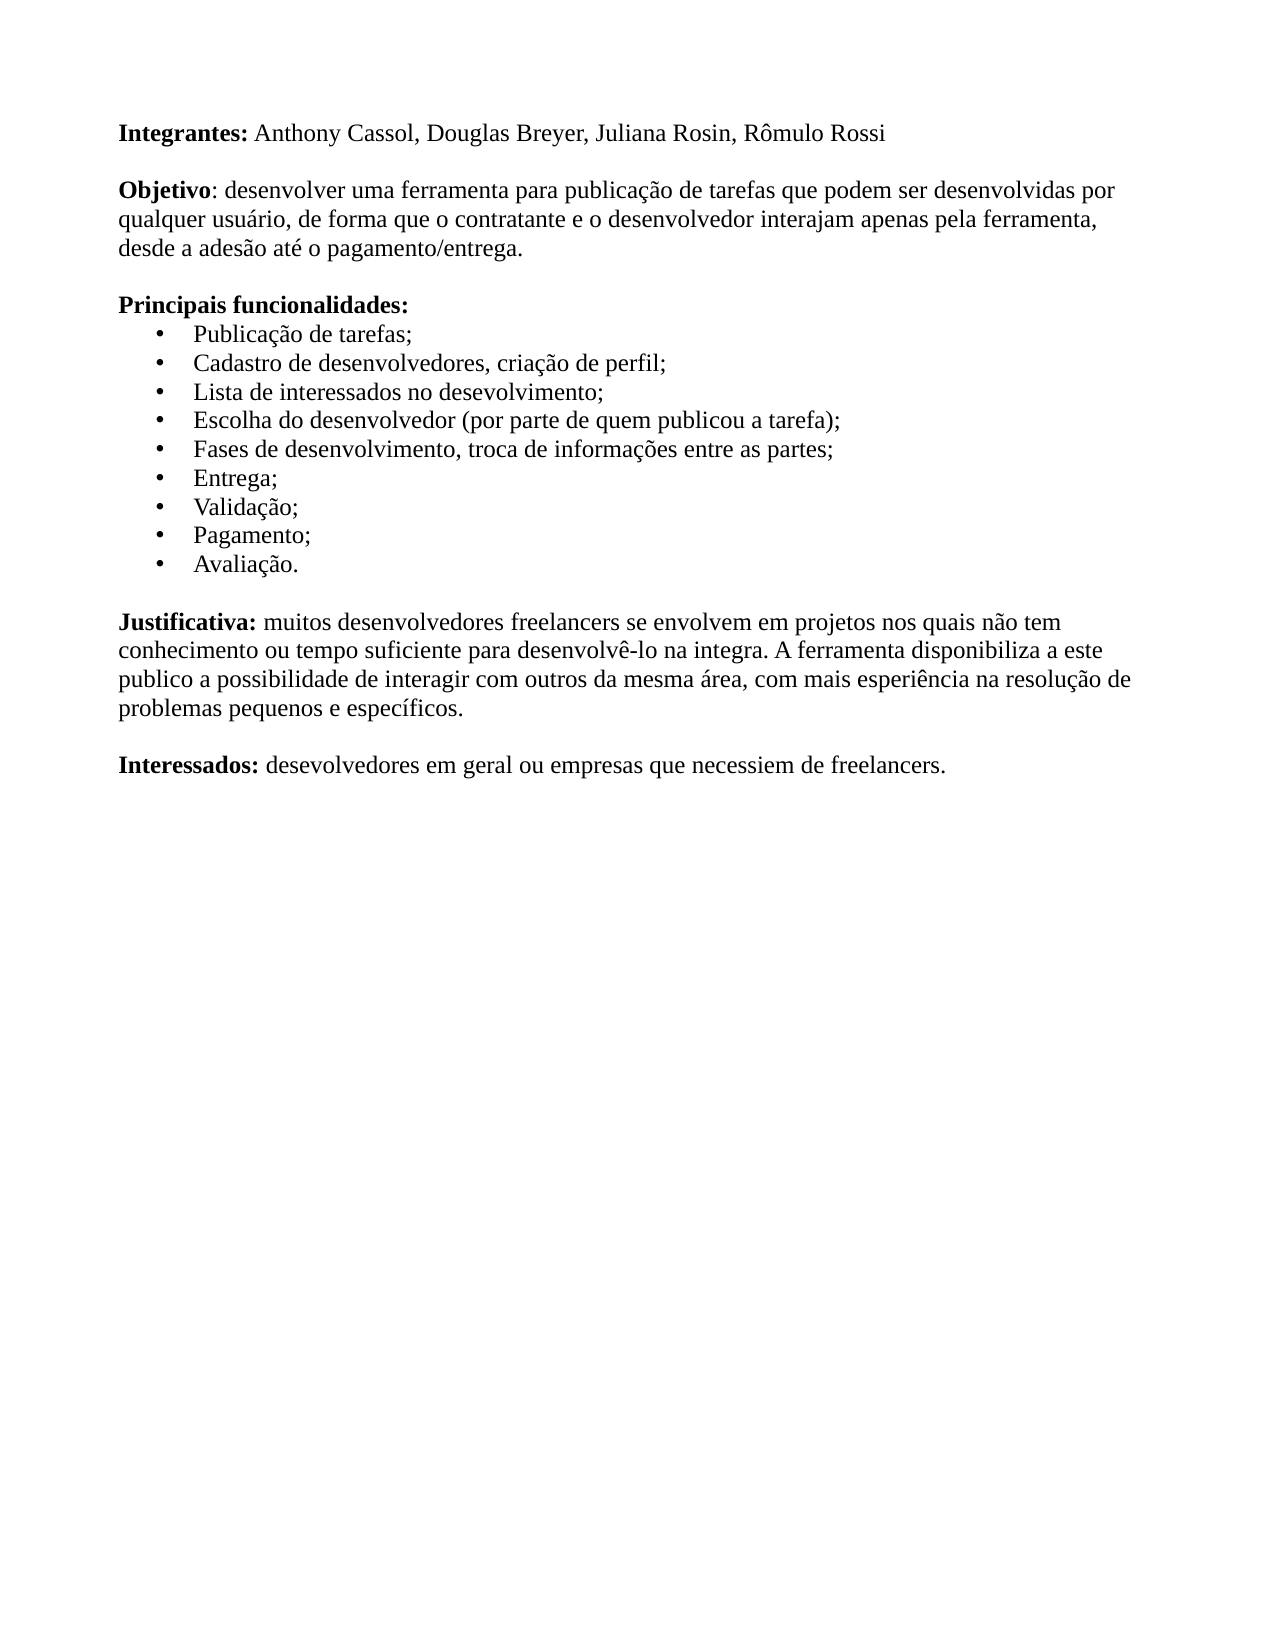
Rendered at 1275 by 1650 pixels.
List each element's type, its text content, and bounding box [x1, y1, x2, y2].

list Pagamento; [156, 521, 1157, 549]
list Cadastro de desenvolvedores, criação de perfil; [156, 348, 1157, 377]
list Validação; [156, 492, 1157, 521]
list Avaliação. [156, 549, 1157, 578]
list Fases de desenvolvimento, troca de informações entre as partes; [156, 434, 1157, 463]
text Justificativa: muitos desenvolvedores freelancers se envolvem em projetos nos quais não tem conhecimento ou tempo suficiente para desenvolvê-lo na integra. A ferramenta disponibiliza a este publico a possibilidade de interagir com outros da mesma área, com mais esperiência na resolução de problemas pequenos e específicos. [118, 607, 1157, 722]
text Objetivo: desenvolver uma ferramenta para publicação de tarefas que podem ser desenvolvidas por qualquer usuário, de forma que o contratante e o desenvolvedor interajam apenas pela ferramenta, desde a adesão até o pagamento/entrega. [118, 176, 1157, 262]
list Publicação de tarefas; [156, 319, 1157, 348]
text Interessados: desevolvedores em geral ou empresas que necessiem de freelancers. [118, 751, 1157, 779]
text Integrantes: Anthony Cassol, Douglas Breyer, Juliana Rosin, Rômulo Rossi [118, 118, 1157, 147]
list Entrega; [156, 463, 1157, 492]
text Principais funcionalidades: [118, 291, 1157, 319]
list Lista de interessados no desevolvimento; [156, 377, 1157, 406]
list Escolha do desenvolvedor (por parte de quem publicou a tarefa); [156, 406, 1157, 434]
